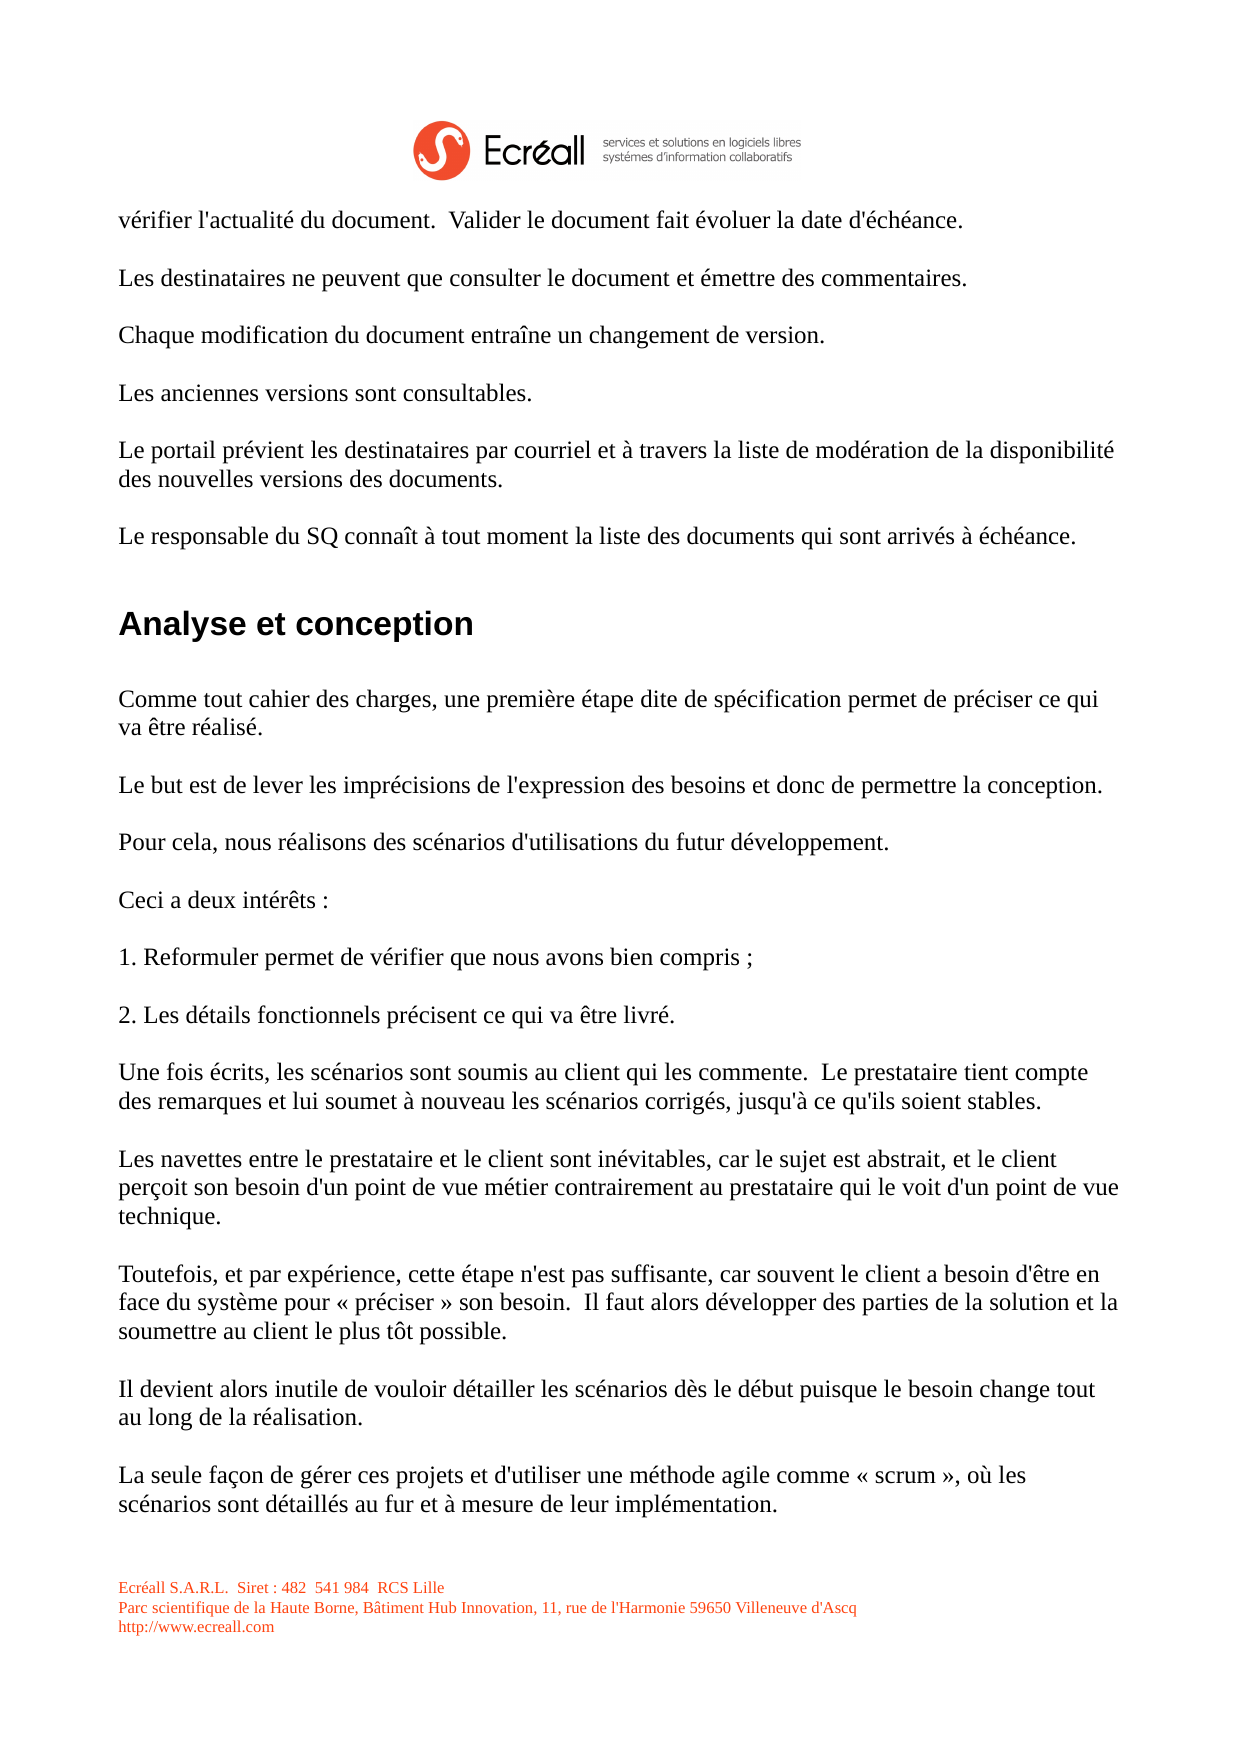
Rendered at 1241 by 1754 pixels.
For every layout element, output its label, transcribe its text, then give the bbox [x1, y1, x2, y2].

text 2. Les détails fonctionnels précisent ce qui va être livré. [118, 1000, 1122, 1029]
text Comme tout cahier des charges, une première étape dite de spécification permet de préciser ce qui va être réalisé. [118, 684, 1122, 741]
text Le portail prévient les destinataires par courriel et à travers la liste de modération de la disponibilité des nouvelles versions des documents. [118, 435, 1122, 493]
text Ceci a deux intérêts : [118, 885, 1122, 914]
text Les destinataires ne peuvent que consulter le document et émettre des commentaires. [118, 263, 1122, 291]
text Toutefois, et par expérience, cette étape n'est pas suffisante, car souvent le client a besoin d'être en face du système pour « préciser » son besoin. Il faut alors développer des parties de la solution et la soumettre au client le plus tôt possible. [118, 1259, 1122, 1345]
text Les anciennes versions sont consultables. [118, 378, 1122, 406]
picture [413, 120, 801, 181]
text Une fois écrits, les scénarios sont soumis au client qui les commente. Le prestataire tient compte des remarques et lui soumet à nouveau les scénarios corrigés, jusqu'à ce qu'ils soient stables. [118, 1057, 1122, 1115]
subtitle Analyse et conception [118, 604, 1122, 642]
text Les navettes entre le prestataire et le client sont inévitables, car le sujet est abstrait, et le client perçoit son besoin d'un point de vue métier contrairement au prestataire qui le voit d'un point de vue technique. [118, 1144, 1122, 1230]
text Chaque modification du document entraîne un changement de version. [118, 320, 1122, 349]
text Pour cela, nous réalisons des scénarios d'utilisations du futur développement. [118, 827, 1122, 856]
text 1. Reformuler permet de vérifier que nous avons bien compris ; [118, 942, 1122, 971]
text vérifier l'actualité du document. Valider le document fait évoluer la date d'échéance. [118, 205, 1122, 234]
text Il devient alors inutile de vouloir détailler les scénarios dès le début puisque le besoin change tout au long de la réalisation. [118, 1374, 1122, 1431]
text La seule façon de gérer ces projets et d'utiliser une méthode agile comme « scrum », où les scénarios sont détaillés au fur et à mesure de leur implémentation. [118, 1460, 1122, 1517]
text Le but est de lever les imprécisions de l'expression des besoins et donc de permettre la conception. [118, 770, 1122, 799]
text Le responsable du SQ connaît à tout moment la liste des documents qui sont arrivés à échéance. [118, 521, 1122, 550]
